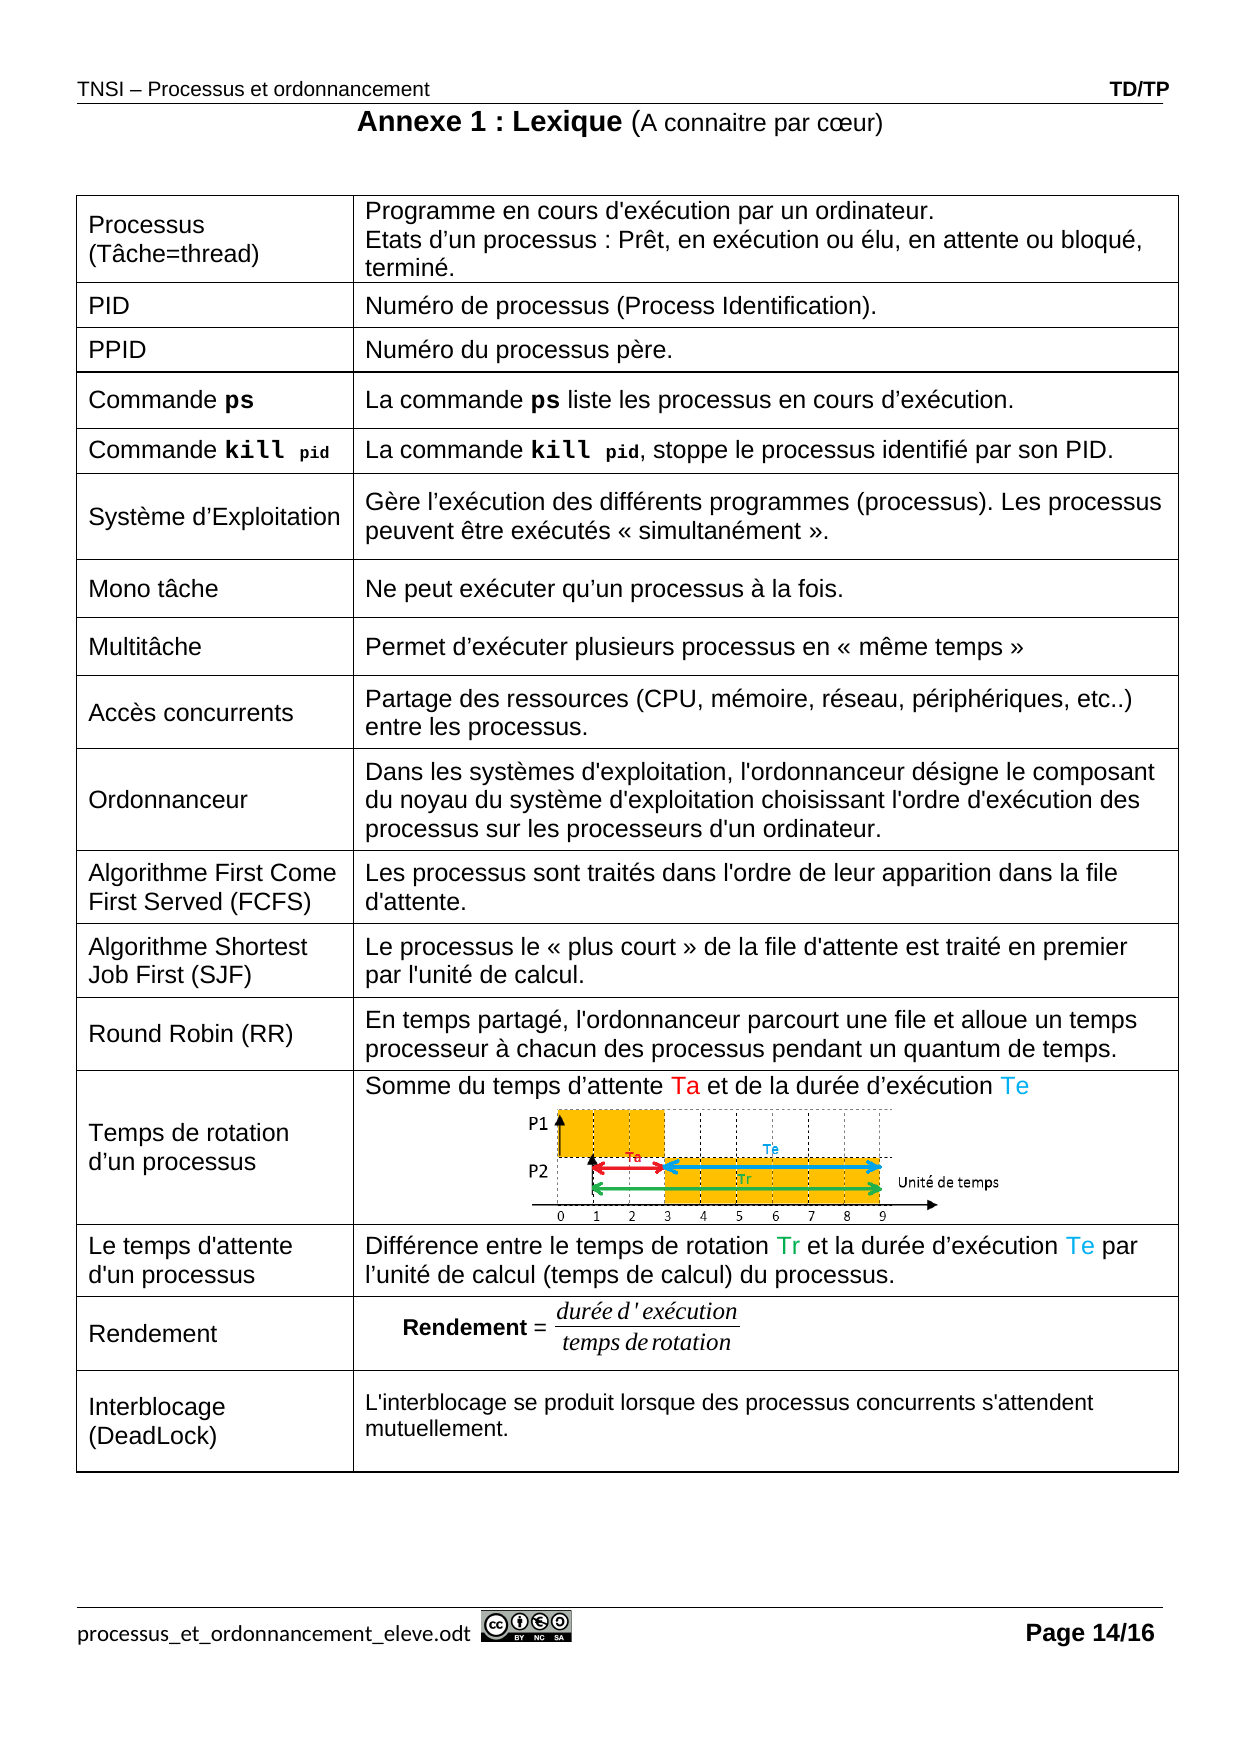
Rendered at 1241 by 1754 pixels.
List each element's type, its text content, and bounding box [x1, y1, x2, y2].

table_cell Accès concurrents [77, 676, 353, 748]
table_cell Gère l’exécution des différents programmes (processus). Les processus peuvent être exécutés « simultanément ». [354, 474, 1178, 559]
table_cell En temps partagé, l'ordonnanceur parcourt une file et alloue un temps processeur à chacun des processus pendant un quantum de temps. [354, 998, 1178, 1070]
table_cell Les processus sont traités dans l'ordre de leur apparition dans la file d'attente. [354, 851, 1178, 923]
table_cell La commande ps liste les processus en cours d’exécution. [354, 373, 1178, 428]
table_cell PPID [77, 328, 353, 371]
table_cell Différence entre le temps de rotation Tr et la durée d’exécution Te par l’unité de calcul (temps de calcul) du processus. [354, 1225, 1178, 1296]
table_cell Algorithme First Come First Served (FCFS) [77, 851, 353, 923]
table_cell Ne peut exécuter qu’un processus à la fois. [354, 560, 1178, 617]
table_cell Interblocage (DeadLock) [77, 1371, 353, 1471]
table_cell Ordonnanceur [77, 749, 353, 850]
table_cell Numéro du processus père. [354, 328, 1178, 371]
table_cell La commande kill pid, stoppe le processus identifié par son PID. [354, 429, 1178, 472]
table_cell Somme du temps d’attente Ta et de la durée d’exécution Te [354, 1071, 1178, 1223]
table_cell Multitâche [77, 618, 353, 675]
table_cell Commande kill pid [77, 429, 353, 472]
table_cell Numéro de processus (Process Identification). [354, 283, 1178, 327]
table_cell Temps de rotation d’un processus [77, 1071, 353, 1223]
table_cell Rendement = [354, 1297, 1178, 1370]
table_cell Commande ps [77, 373, 353, 428]
table_cell Algorithme Shortest Job First (SJF) [77, 924, 353, 997]
text Annexe 1 : Lexique (A connaitre par cœur) [77, 104, 1163, 137]
table_cell Système d’Exploitation [77, 474, 353, 559]
table_cell PID [77, 283, 353, 327]
table_cell Permet d’exécuter plusieurs processus en « même temps » [354, 618, 1178, 675]
table_cell Round Robin (RR) [77, 998, 353, 1070]
table_cell Rendement [77, 1297, 353, 1370]
table_cell Mono tâche [77, 560, 353, 617]
table_cell Partage des ressources (CPU, mémoire, réseau, périphériques, etc..) entre les processus. [354, 676, 1178, 748]
table_cell Le processus le « plus court » de la file d'attente est traité en premier par l'unité de calcul. [354, 924, 1178, 997]
table_header Processus (Tâche=thread) [77, 196, 353, 282]
table_cell L'interblocage se produit lorsque des processus concurrents s'attendent mutuellement. [354, 1371, 1178, 1471]
table_cell Dans les systèmes d'exploitation, l'ordonnanceur désigne le composant du noyau du système d'exploitation choisissant l'ordre d'exécution des processus sur les processeurs d'un ordinateur. [354, 749, 1178, 850]
picture [481, 1610, 572, 1642]
table_cell Le temps d'attente d'un processus [77, 1225, 353, 1296]
table_header Programme en cours d'exécution par un ordinateur. Etats d’un processus : Prêt, en exécution ou élu, en attente ou bloqué, terminé. [354, 196, 1178, 282]
